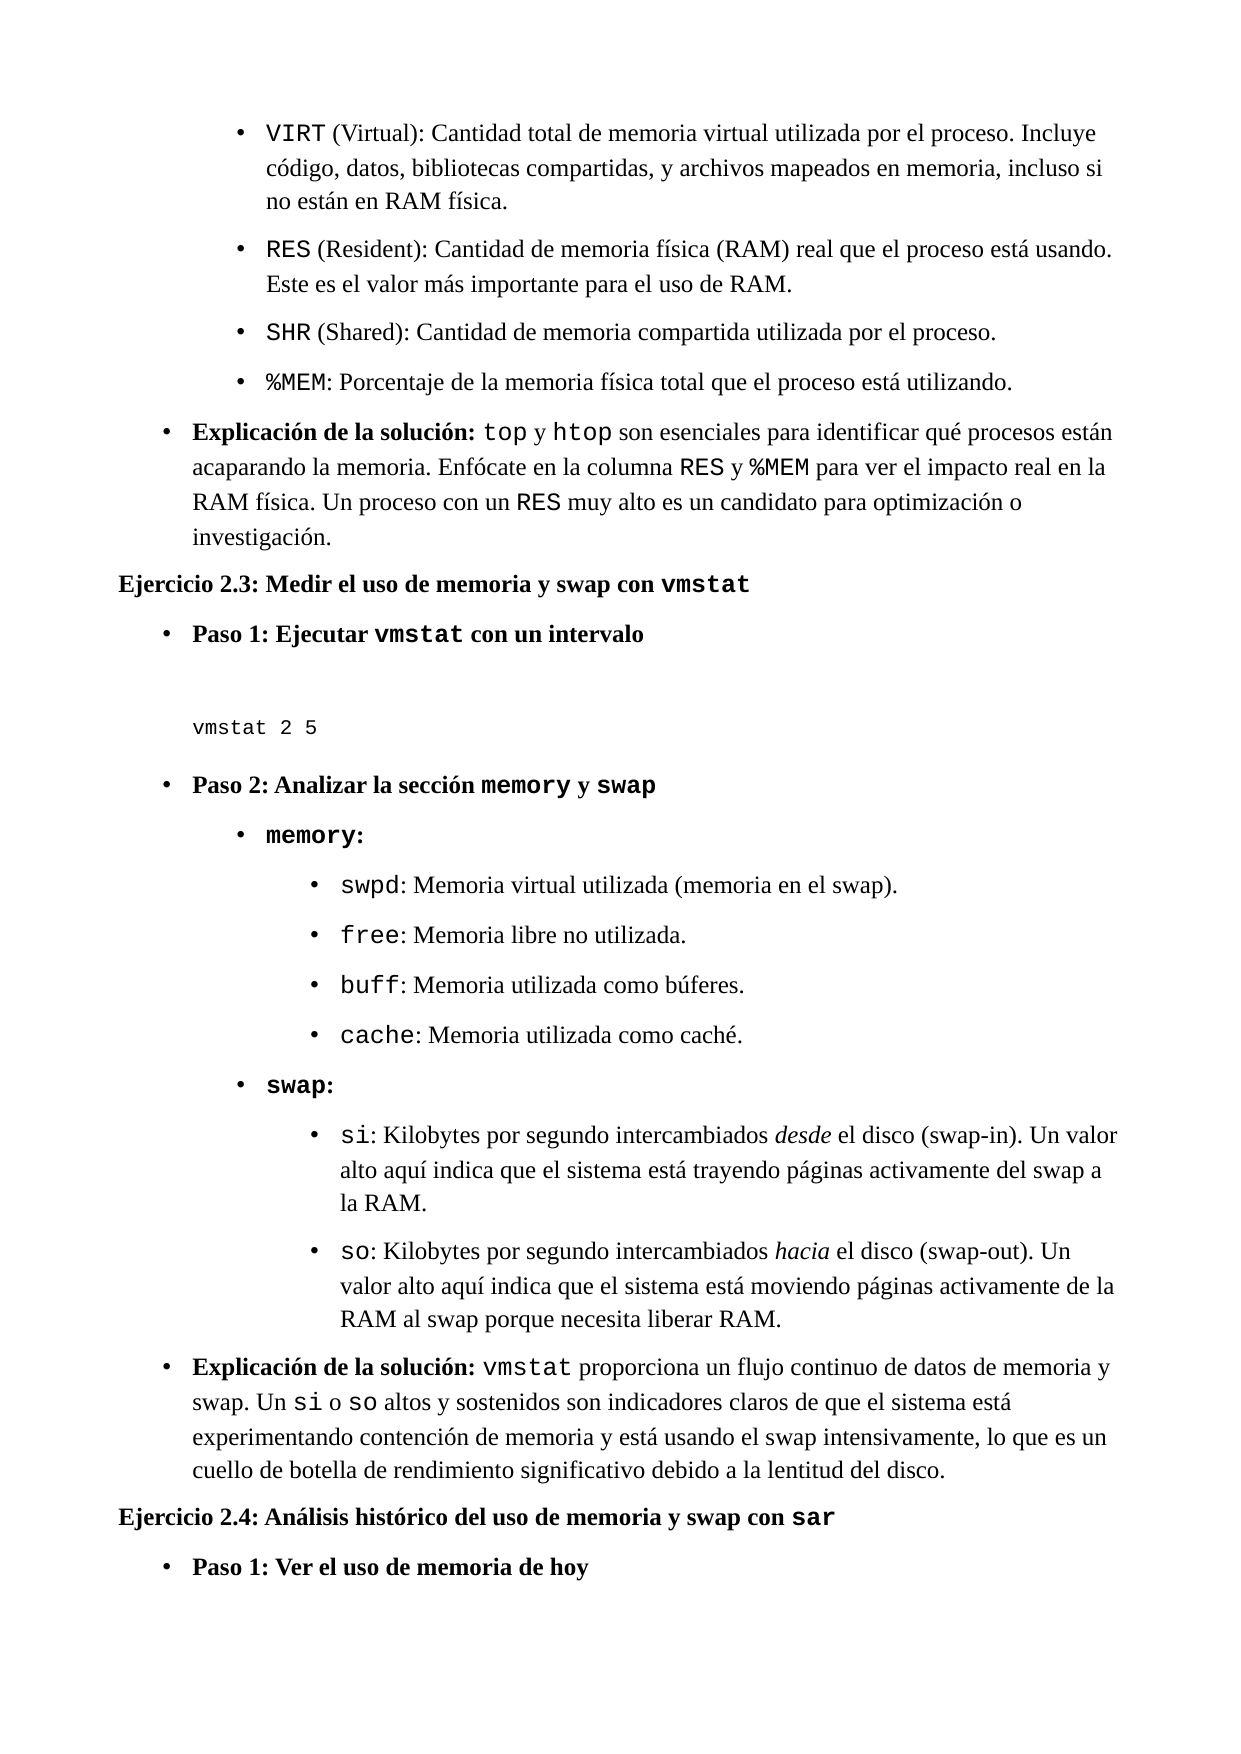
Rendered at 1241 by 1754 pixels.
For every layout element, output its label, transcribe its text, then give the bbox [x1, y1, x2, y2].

list swap: [236, 1070, 1122, 1101]
list %MEM: Porcentaje de la memoria física total que el proceso está utilizando. [236, 367, 1122, 397]
list RES (Resident): Cantidad de memoria física (RAM) real que el proceso está usando. Este es el valor más importante para el uso de RAM. [236, 234, 1122, 298]
list cache: Memoria utilizada como caché. [310, 1020, 1122, 1051]
list vmstat 2 5 [162, 717, 1122, 741]
list buff: Memoria utilizada como búferes. [310, 970, 1122, 1001]
text Ejercicio 2.4: Análisis histórico del uso de memoria y swap con sar [118, 1502, 1122, 1533]
list Explicación de la solución: vmstat proporciona un flujo continuo de datos de memoria y swap. Un si o so altos y sostenidos son indicadores claros de que el sistema está experimentando contención de memoria y está usando el swap intensivamente, lo que es un cuello de botella de rendimiento significativo debido a la lentitud del disco. [162, 1352, 1122, 1484]
list VIRT (Virtual): Cantidad total de memoria virtual utilizada por el proceso. Incluye código, datos, bibliotecas compartidas, y archivos mapeados en memoria, incluso si no están en RAM física. [236, 118, 1122, 215]
list swpd: Memoria virtual utilizada (memoria en el swap). [310, 870, 1122, 901]
text Ejercicio 2.3: Medir el uso de memoria y swap con vmstat [118, 569, 1122, 600]
list SHR (Shared): Cantidad de memoria compartida utilizada por el proceso. [236, 317, 1122, 347]
list free: Memoria libre no utilizada. [310, 920, 1122, 951]
list Paso 2: Analizar la sección memory y swap [162, 770, 1122, 801]
list memory: [236, 820, 1122, 851]
list si: Kilobytes por segundo intercambiados desde el disco (swap-in). Un valor alto aquí indica que el sistema está trayendo páginas activamente del swap a la RAM. [310, 1120, 1122, 1217]
list Explicación de la solución: top y htop son esenciales para identificar qué procesos están acaparando la memoria. Enfócate en la columna RES y %MEM para ver el impacto real en la RAM física. Un proceso con un RES muy alto es un candidato para optimización o investigación. [162, 417, 1122, 551]
list Paso 1: Ejecutar vmstat con un intervalo [162, 619, 1122, 650]
list so: Kilobytes por segundo intercambiados hacia el disco (swap-out). Un valor alto aquí indica que el sistema está moviendo páginas activamente de la RAM al swap porque necesita liberar RAM. [310, 1236, 1122, 1333]
list Paso 1: Ver el uso de memoria de hoy [162, 1552, 1122, 1581]
